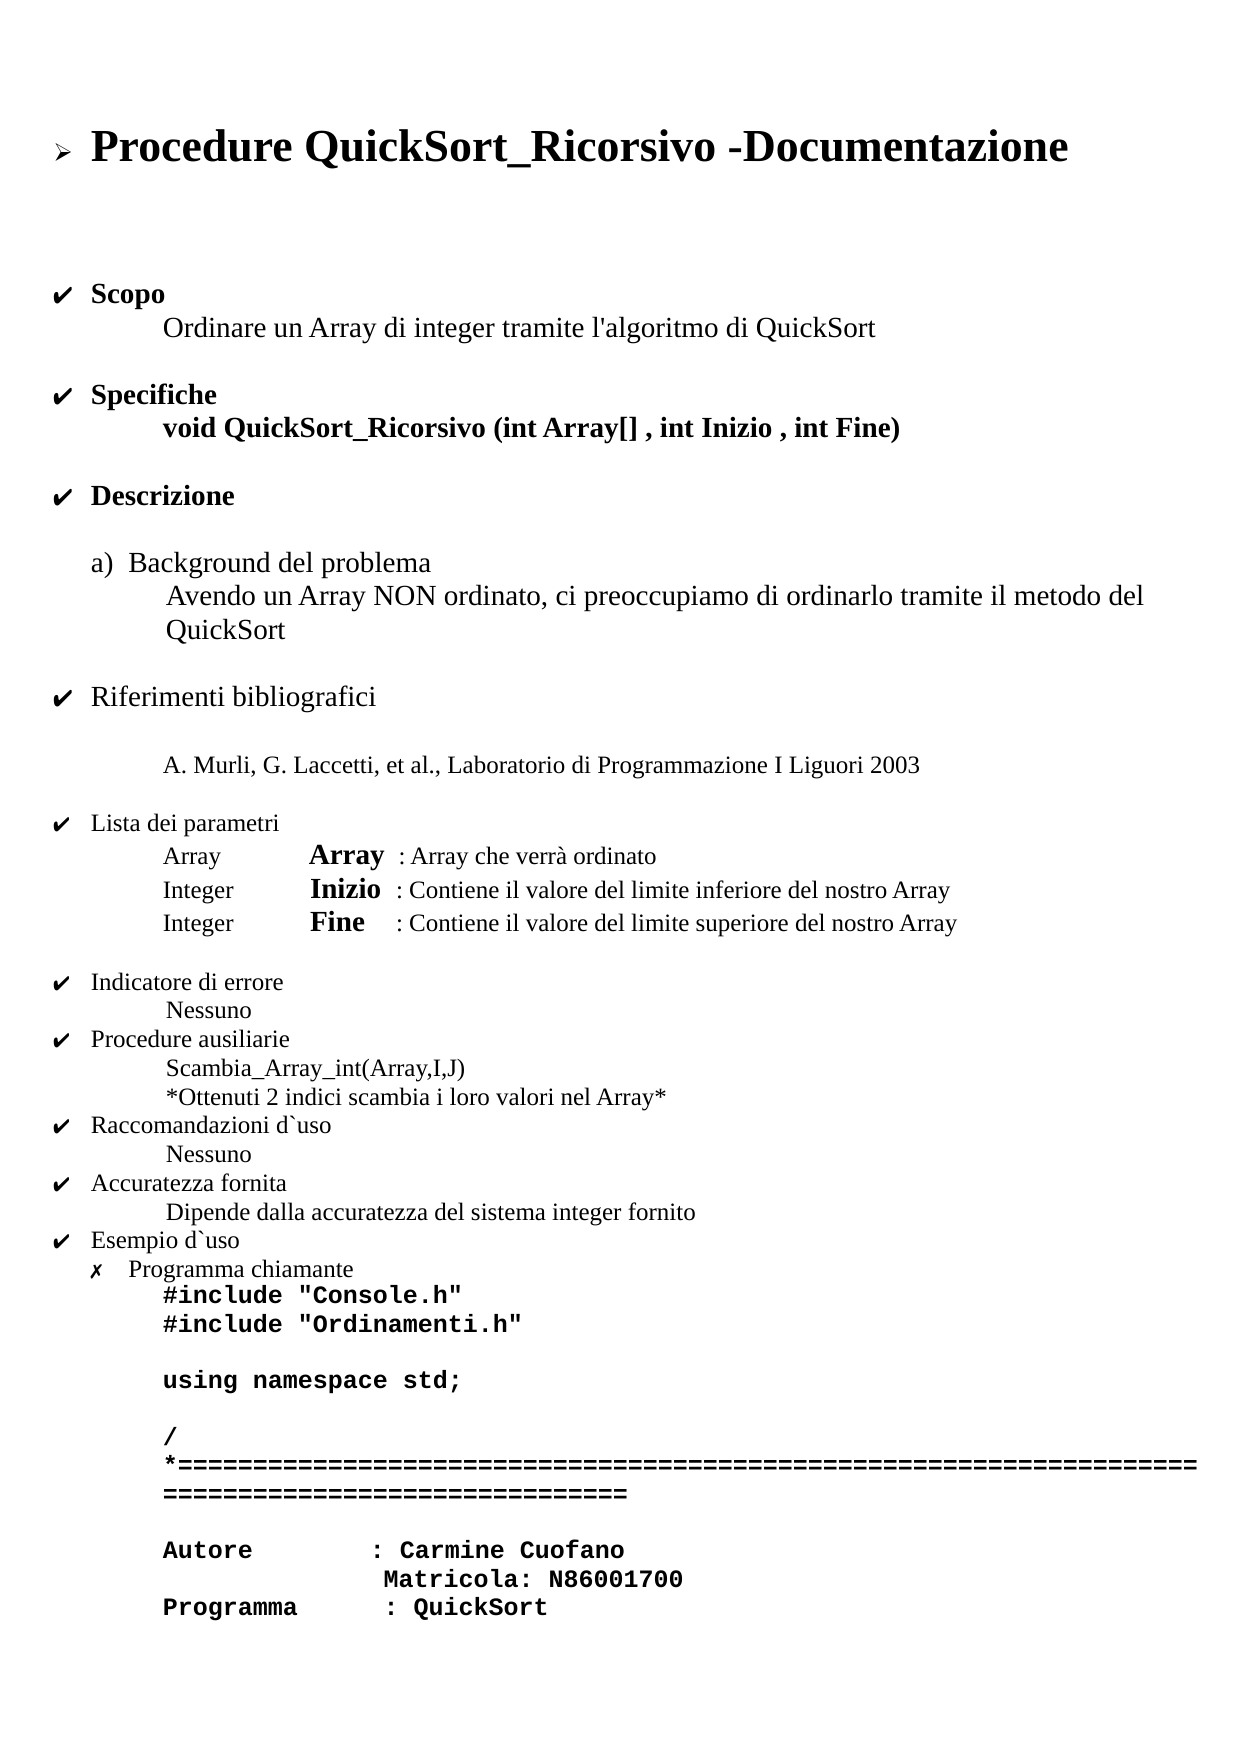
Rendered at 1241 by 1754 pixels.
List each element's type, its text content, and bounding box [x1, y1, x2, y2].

list Scopo [53, 276, 1208, 310]
list Raccomandazioni d`uso [53, 1110, 1208, 1139]
text void QuickSort_Ricorsivo (int Array[] , int Inizio , int Fine) [16, 411, 1208, 444]
text Autore : Carmine Cuofano Matricola: N86001700 [163, 1538, 1208, 1594]
list Lista dei parametri [53, 808, 1208, 837]
list Specifiche [53, 377, 1208, 411]
list Descrizione [53, 478, 1208, 511]
list Accuratezza fornita [53, 1168, 1208, 1197]
list Riferimenti bibliografici [53, 679, 1208, 713]
list Avendo un Array NON ordinato, ci preoccupiamo di ordinarlo tramite il metodo del QuickSort [128, 578, 1208, 646]
text #include "Ordinamenti.h" [163, 1311, 1208, 1339]
list Nessuno [128, 995, 1208, 1024]
list Dipende dalla accuratezza del sistema integer fornito [128, 1197, 1208, 1225]
list Esempio d`uso [53, 1225, 1208, 1254]
text Array Array : Array che verrà ordinato [16, 837, 1208, 871]
text Integer Inizio : Contiene il valore del limite inferiore del nostro Array [16, 871, 1208, 904]
list Programma chiamante [91, 1254, 1208, 1283]
text Ordinare un Array di integer tramite l'algoritmo di QuickSort [16, 310, 1208, 343]
text A. Murli, G. Laccetti, et al., Laboratorio di Programmazione I Liguori 2003 [16, 746, 1208, 780]
text /*=================================================================================================== [163, 1424, 1208, 1509]
text Integer Fine : Contiene il valore del limite superiore del nostro Array [16, 904, 1208, 938]
list Procedure QuickSort_Ricorsivo -Documentazione [53, 118, 1208, 171]
list Nessuno [128, 1139, 1208, 1168]
list Background del problema [91, 545, 1208, 578]
list Indicatore di errore [53, 967, 1208, 995]
list Procedure ausiliarie [53, 1024, 1208, 1053]
text using namespace std; [163, 1368, 1208, 1396]
list *Ottenuti 2 indici scambia i loro valori nel Array* [128, 1082, 1208, 1110]
text Programma : QuickSort [163, 1594, 1208, 1623]
list Scambia_Array_int(Array,I,J) [128, 1053, 1208, 1082]
text #include "Console.h" [163, 1283, 1208, 1311]
